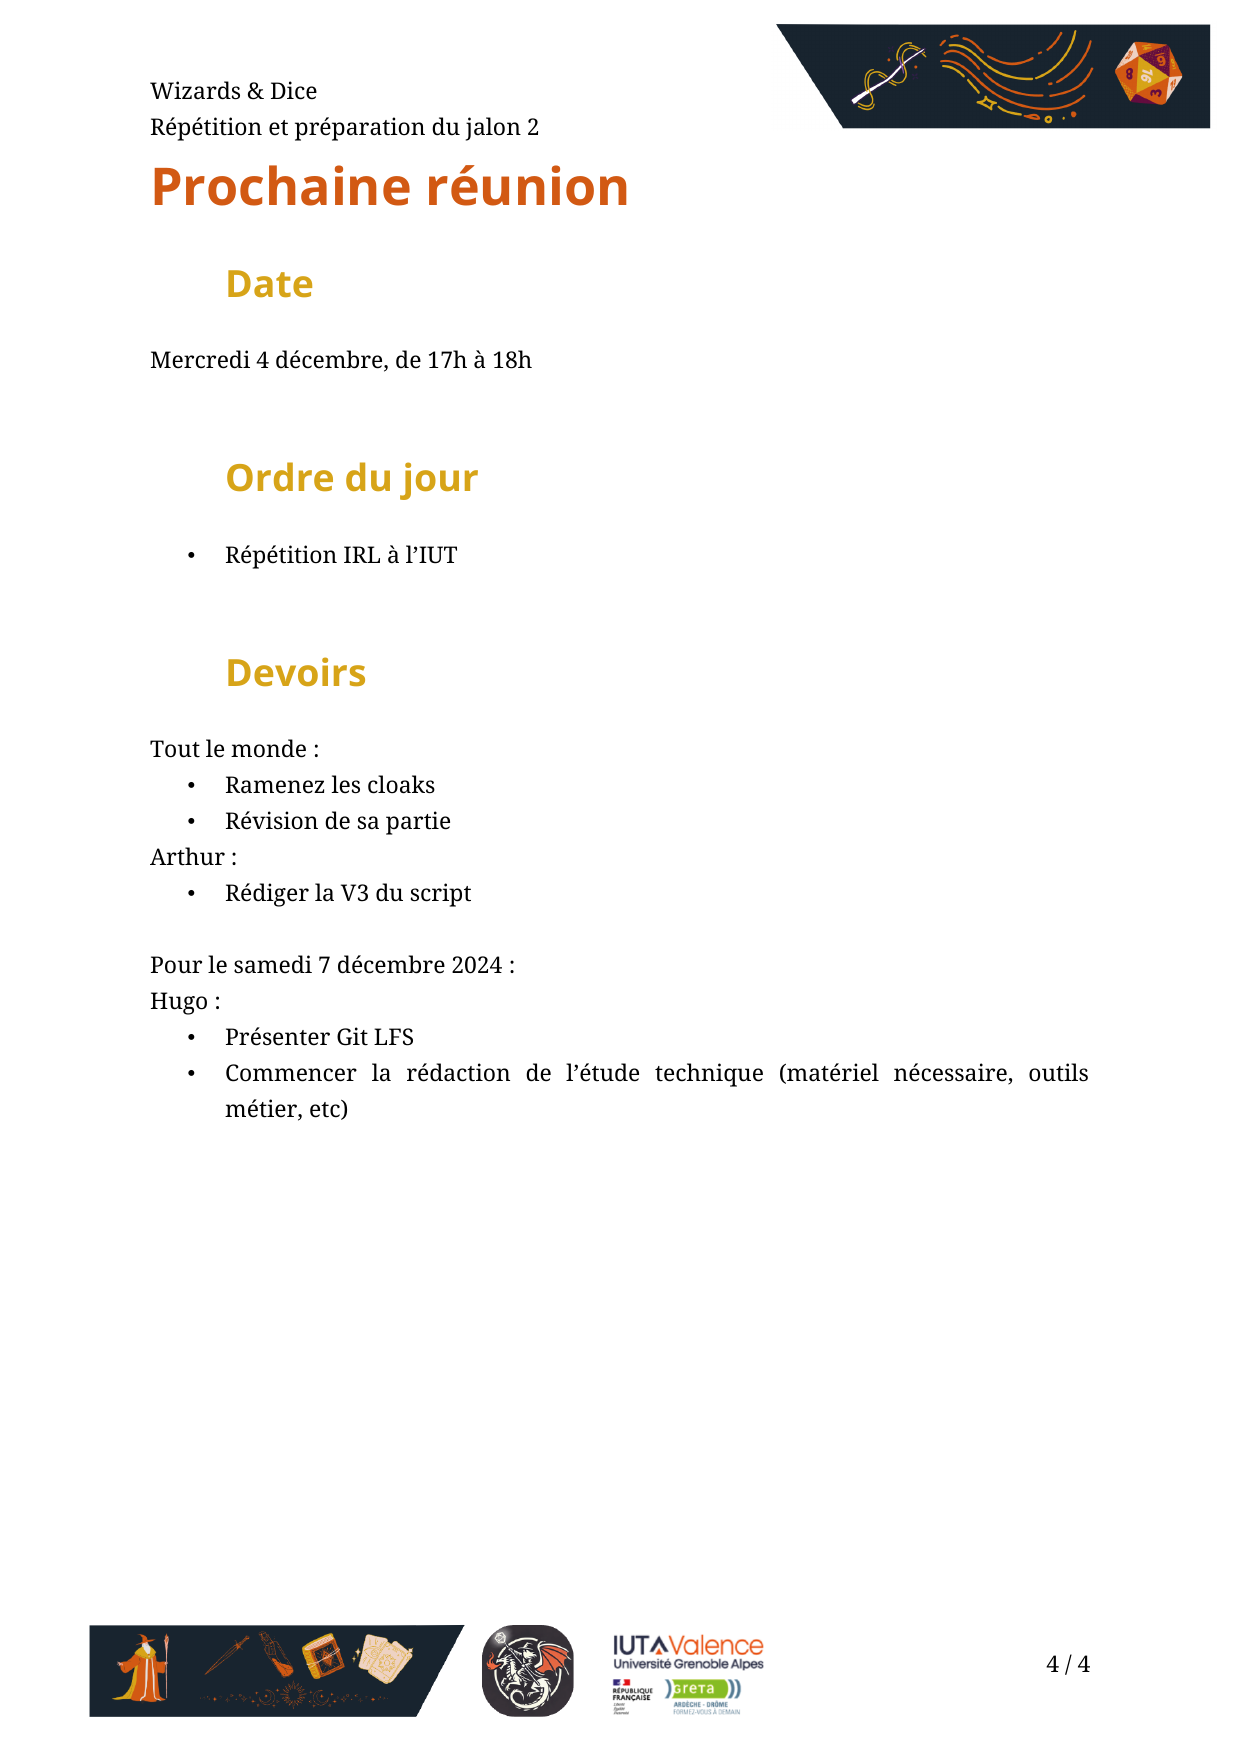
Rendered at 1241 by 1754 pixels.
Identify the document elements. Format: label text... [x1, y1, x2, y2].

picture [81, 1614, 788, 1726]
list Répétition IRL à l’IUT [187, 539, 1090, 570]
list Ramenez les cloaks [187, 769, 1090, 801]
subtitle Devoirs [225, 646, 1090, 697]
list Présenter Git LFS [187, 1021, 1090, 1052]
subtitle Prochaine réunion [150, 150, 1090, 221]
list Rédiger la V3 du script [187, 877, 1090, 908]
text Pour le samedi 7 décembre 2024 : [150, 949, 1090, 980]
subtitle Date [225, 257, 1090, 308]
picture [771, 21, 1218, 131]
list Commencer la rédaction de l’étude technique (matériel nécessaire, outils métier, etc) [187, 1057, 1090, 1124]
text Mercredi 4 décembre, de 17h à 18h [150, 344, 1090, 375]
text Arthur : [150, 841, 1090, 872]
list Révision de sa partie [187, 805, 1090, 837]
text Tout le monde : [150, 733, 1090, 765]
text Hugo : [150, 985, 1090, 1016]
subtitle Ordre du jour [225, 452, 1090, 503]
